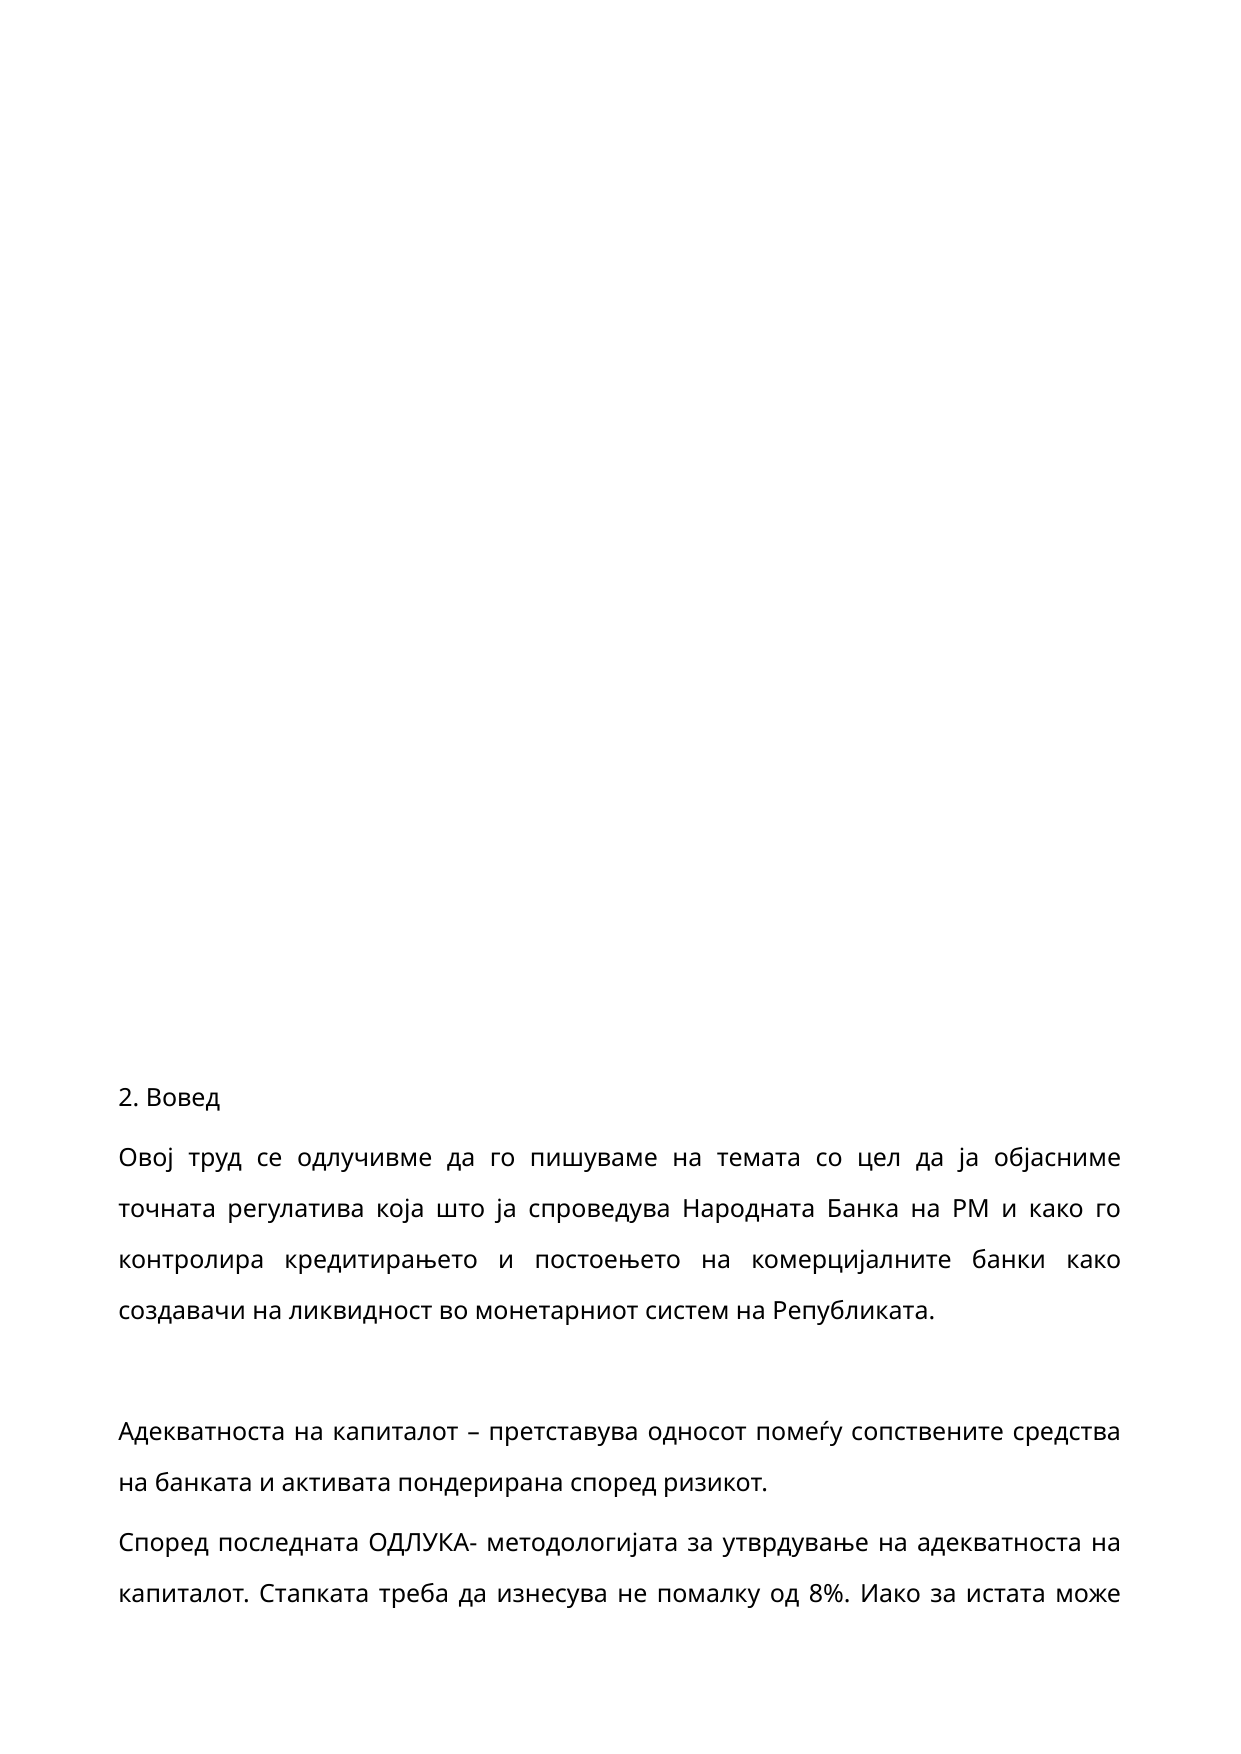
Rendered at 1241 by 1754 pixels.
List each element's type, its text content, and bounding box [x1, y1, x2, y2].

text Според последната ОДЛУКА- методологијата за утврдување на адекватноста на капиталот. Стапката треба да изнесува не помалку од 8%. Иако за истата може [118, 1524, 1122, 1609]
text 2. Вовед [118, 1080, 1122, 1114]
text Овој труд се одлучивме да го пишуваме на темата со цел да ја објасниме точната регулатива која што ја спроведува Народната Банка на РМ и како го контролира кредитирањето и постоењето на комерцијалните банки како создавачи на ликвидност во монетарниот систем на Републиката. [118, 1140, 1122, 1327]
text Адекватноста на капиталот – претставува односот помеѓу сопствените средства на банката и активата пондерирана според ризикот. [118, 1413, 1122, 1498]
